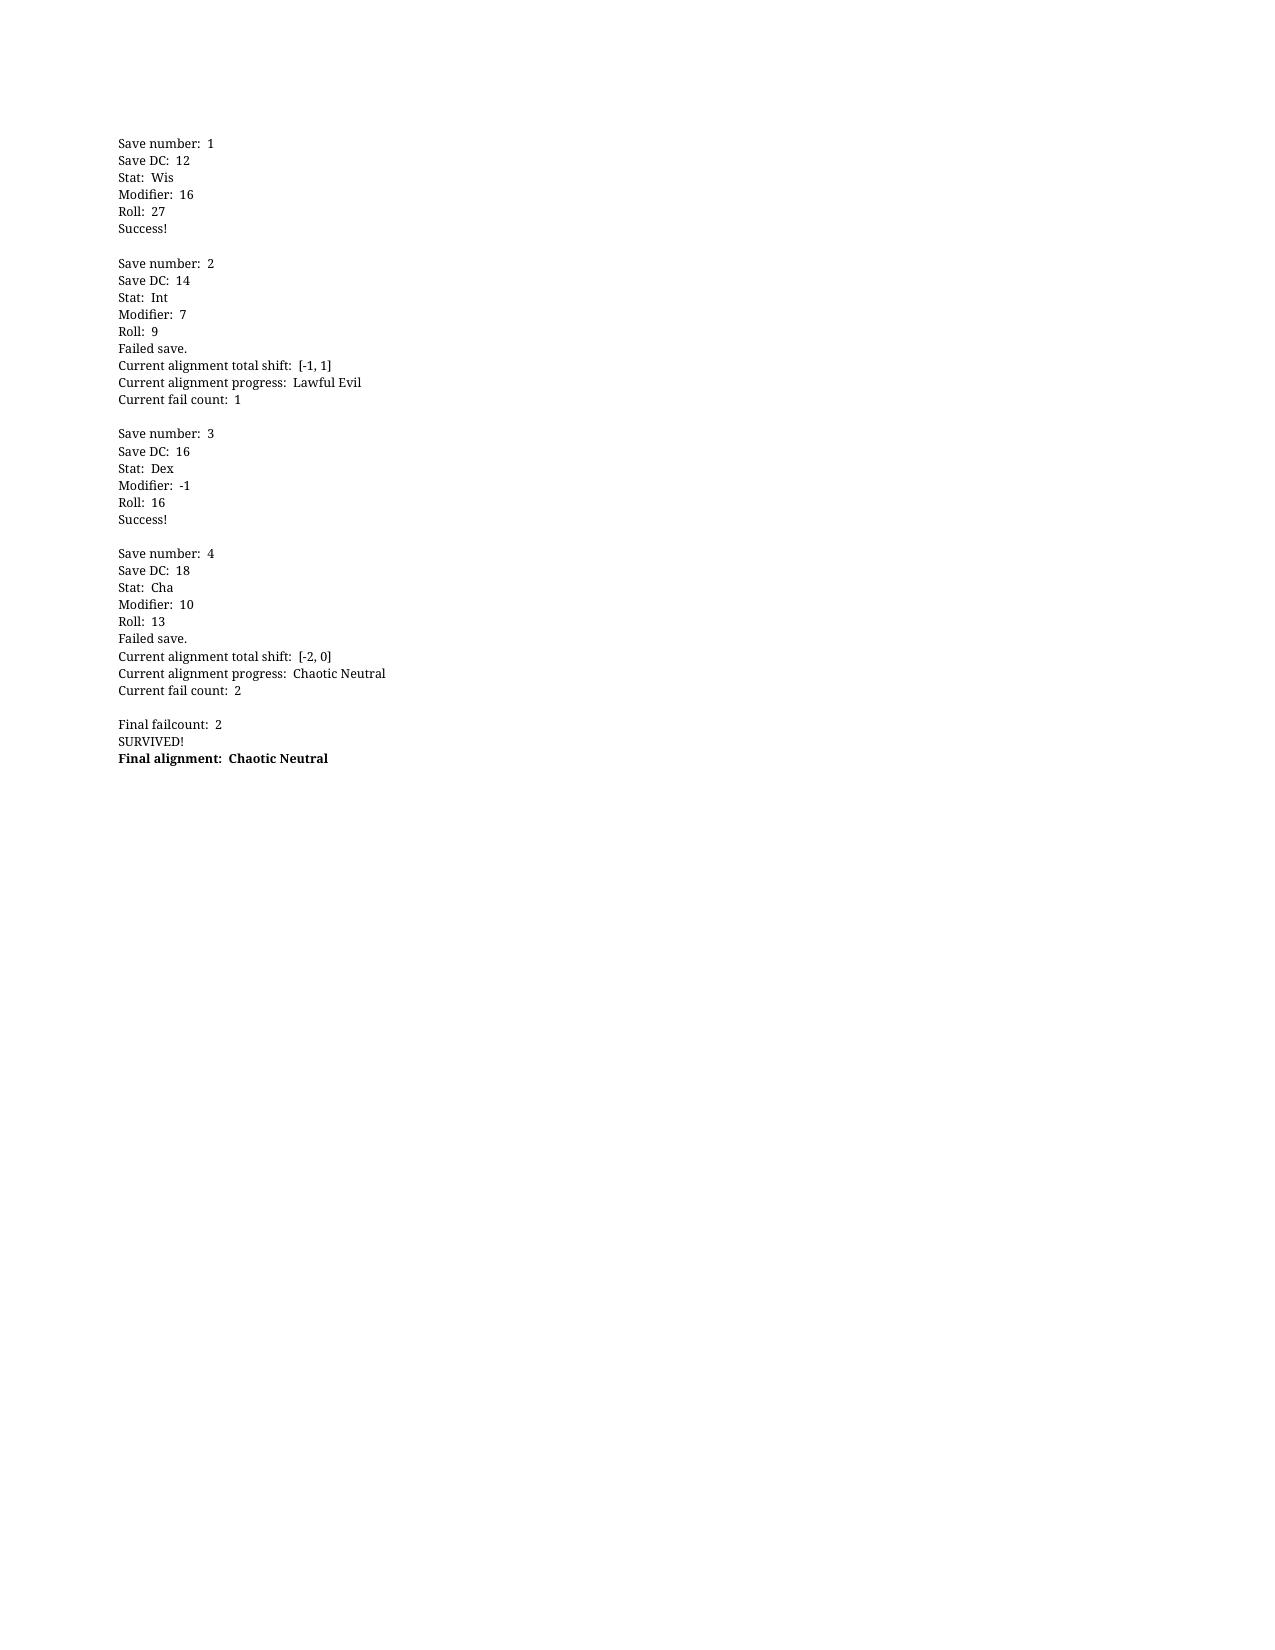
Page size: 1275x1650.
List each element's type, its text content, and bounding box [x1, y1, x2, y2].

text Final failcount: 2 [118, 716, 1157, 733]
text Stat: Cha [118, 579, 1157, 596]
text Roll: 27 [118, 203, 1157, 221]
text Failed save. [118, 631, 1157, 648]
text Save number: 4 [118, 545, 1157, 562]
text Current alignment progress: Lawful Evil [118, 374, 1157, 391]
text Modifier: 7 [118, 306, 1157, 323]
text Final alignment: Chaotic Neutral [118, 750, 1157, 767]
text Failed save. [118, 340, 1157, 357]
text Save DC: 14 [118, 272, 1157, 289]
text Save DC: 18 [118, 562, 1157, 579]
text Roll: 16 [118, 494, 1157, 511]
text Save number: 2 [118, 255, 1157, 272]
text Success! [118, 221, 1157, 238]
text Save number: 1 [118, 135, 1157, 152]
text SURVIVED! [118, 733, 1157, 750]
text Modifier: 16 [118, 186, 1157, 203]
text Stat: Dex [118, 460, 1157, 477]
text Save DC: 16 [118, 443, 1157, 460]
text Success! [118, 511, 1157, 528]
text Stat: Wis [118, 169, 1157, 186]
text Modifier: -1 [118, 477, 1157, 494]
text Stat: Int [118, 289, 1157, 306]
text Modifier: 10 [118, 596, 1157, 613]
text Current alignment progress: Chaotic Neutral [118, 665, 1157, 682]
text Save number: 3 [118, 426, 1157, 443]
text Current alignment total shift: [-2, 0] [118, 648, 1157, 665]
text Current fail count: 2 [118, 682, 1157, 699]
text Roll: 13 [118, 613, 1157, 631]
text Current alignment total shift: [-1, 1] [118, 357, 1157, 374]
text Roll: 9 [118, 323, 1157, 340]
text Save DC: 12 [118, 152, 1157, 169]
text Current fail count: 1 [118, 391, 1157, 408]
